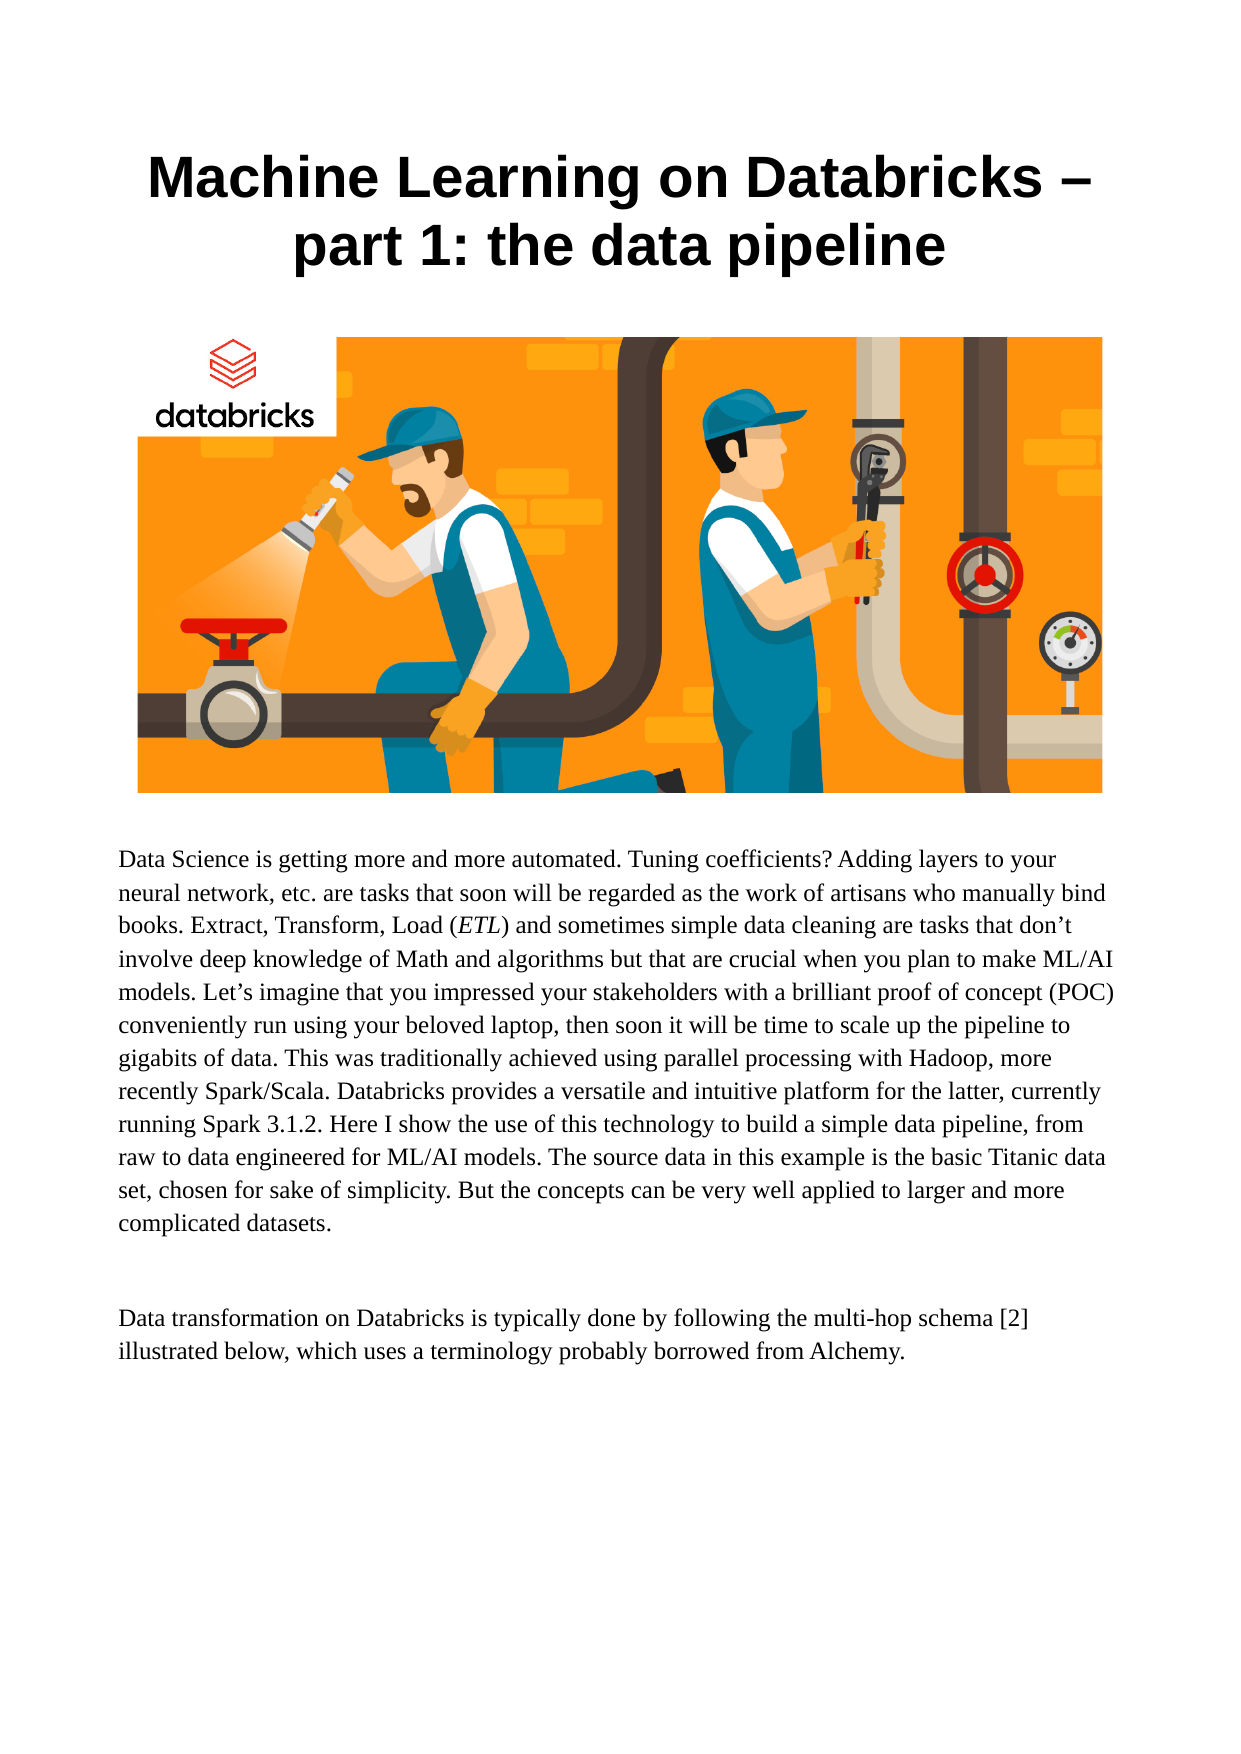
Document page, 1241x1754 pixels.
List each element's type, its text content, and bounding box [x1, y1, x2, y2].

text Data Science is getting more and more automated. Tuning coefficients? Adding layers to your neural network, etc. are tasks that soon will be regarded as the work of artisans who manually bind books. Extract, Transform, Load (ETL) and sometimes simple data cleaning are tasks that don’t involve deep knowledge of Math and algorithms but that are crucial when you plan to make ML/AI models. Let’s imagine that you impressed your stakeholders with a brilliant proof of concept (POC) conveniently run using your beloved laptop, then soon it will be time to scale up the pipeline to gigabits of data. This was traditionally achieved using parallel processing with Hadoop, more recently Spark/Scala. Databricks provides a versatile and intuitive platform for the latter, currently running Spark 3.1.2. Here I show the use of this technology to build a simple data pipeline, from raw to data engineered for ML/AI models. The source data in this example is the basic Titanic data set, chosen for sake of simplicity. But the concepts can be very well applied to larger and more complicated datasets. [118, 844, 1122, 1237]
text Data transformation on Databricks is typically done by following the multi-hop schema [2] illustrated below, which uses a terminology probably borrowed from Alchemy. [118, 1303, 1122, 1365]
title Machine Learning on Databricks – part 1: the data pipeline [118, 143, 1122, 277]
picture [137, 337, 1103, 793]
